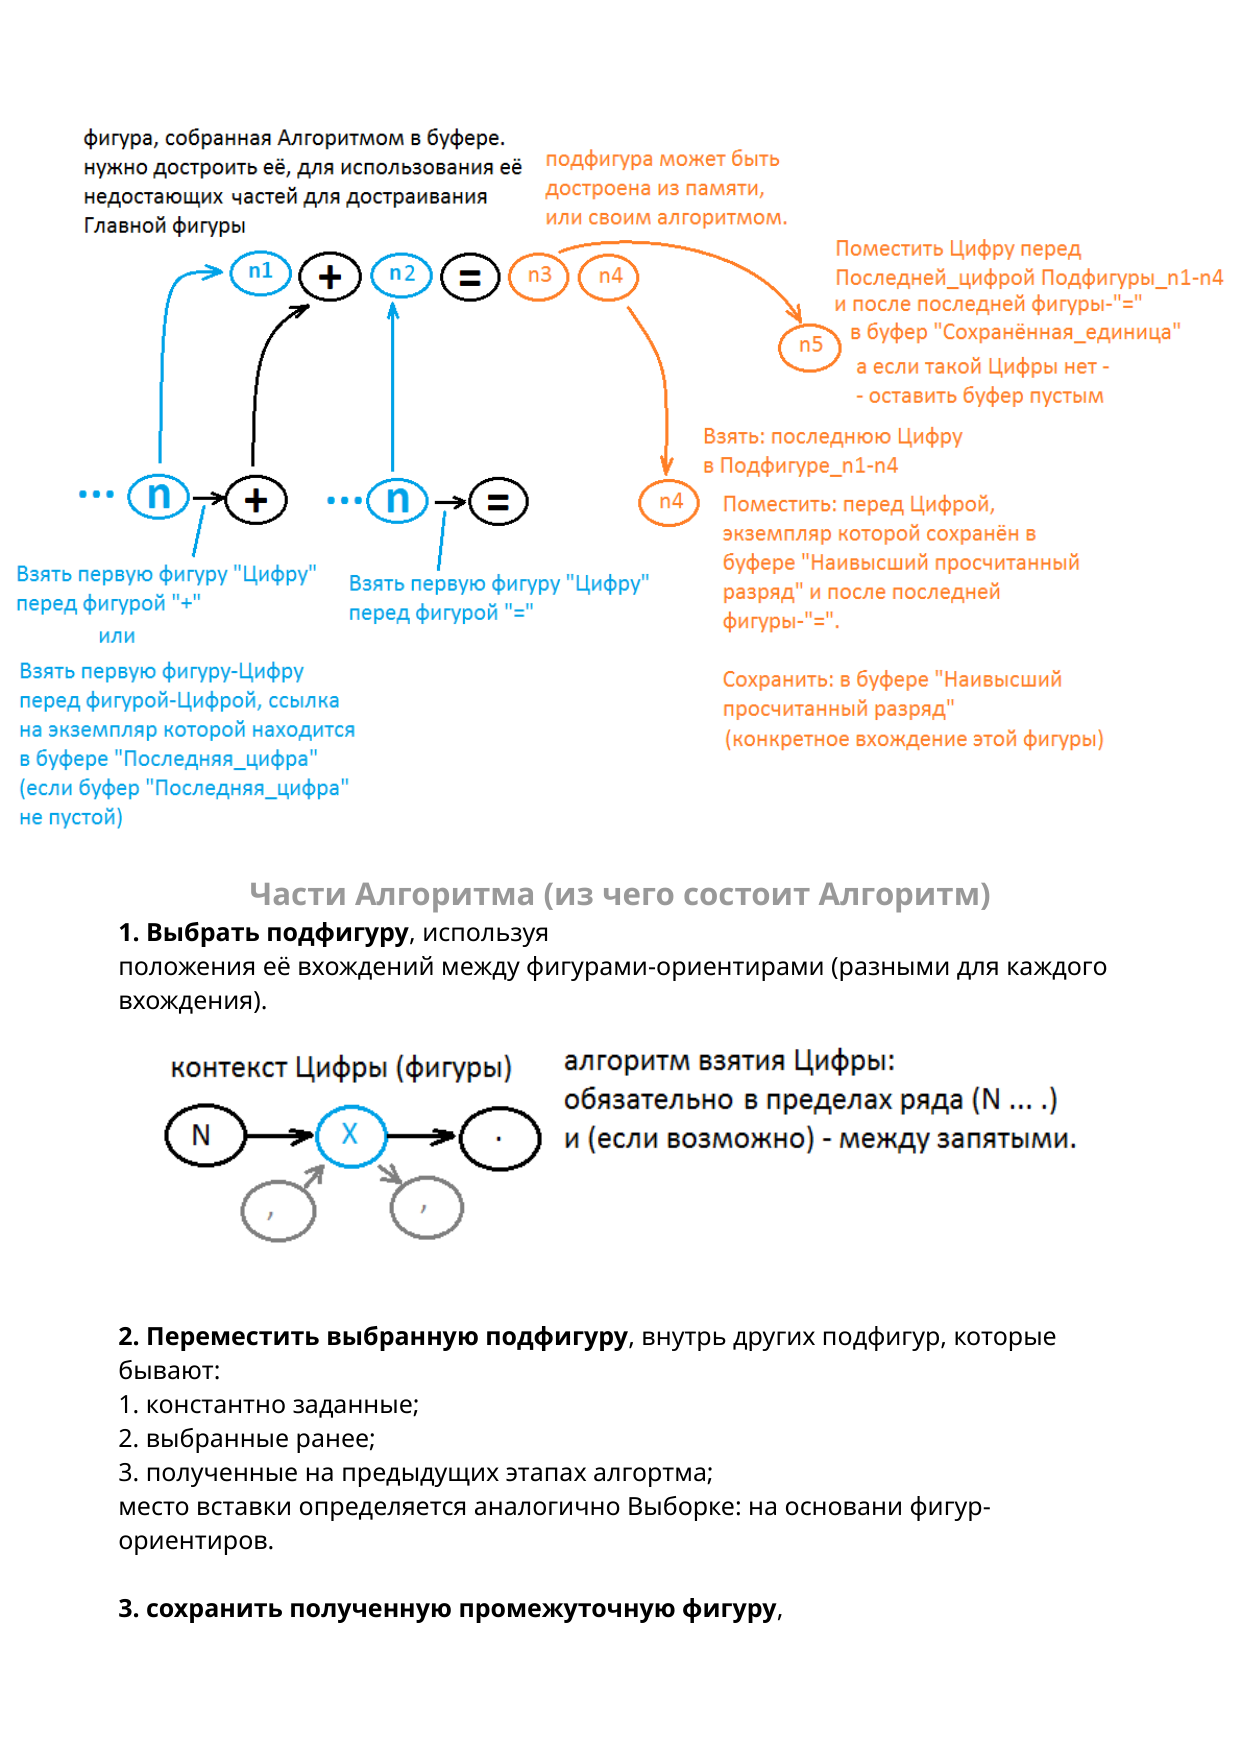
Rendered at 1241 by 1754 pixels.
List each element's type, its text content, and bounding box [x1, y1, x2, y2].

text 3. полученные на предыдущих этапах алгортма; [118, 1455, 1122, 1489]
text 2. Переместить выбранную подфигуру, внутрь других подфигур, которые бывают: [118, 1318, 1122, 1387]
text место вставки определяется аналогично Выборке: на основани фигур-ориентиров. [118, 1489, 1122, 1557]
text положения её вхождений между фигурами-ориентирами (разными для каждого вхождения). [118, 949, 1122, 1017]
text 3. сохранить полученную промежуточную фигуру, [118, 1591, 1122, 1625]
text 1. Выбрать подфигуру, используя [118, 915, 1122, 949]
picture [155, 1017, 1085, 1251]
text 1. константно заданные; [118, 1387, 1122, 1421]
text 2. выбранные ранее; [118, 1421, 1122, 1455]
picture [0, 118, 1241, 839]
text Части Алгоритма (из чего состоит Алгоритм) [118, 872, 1122, 915]
